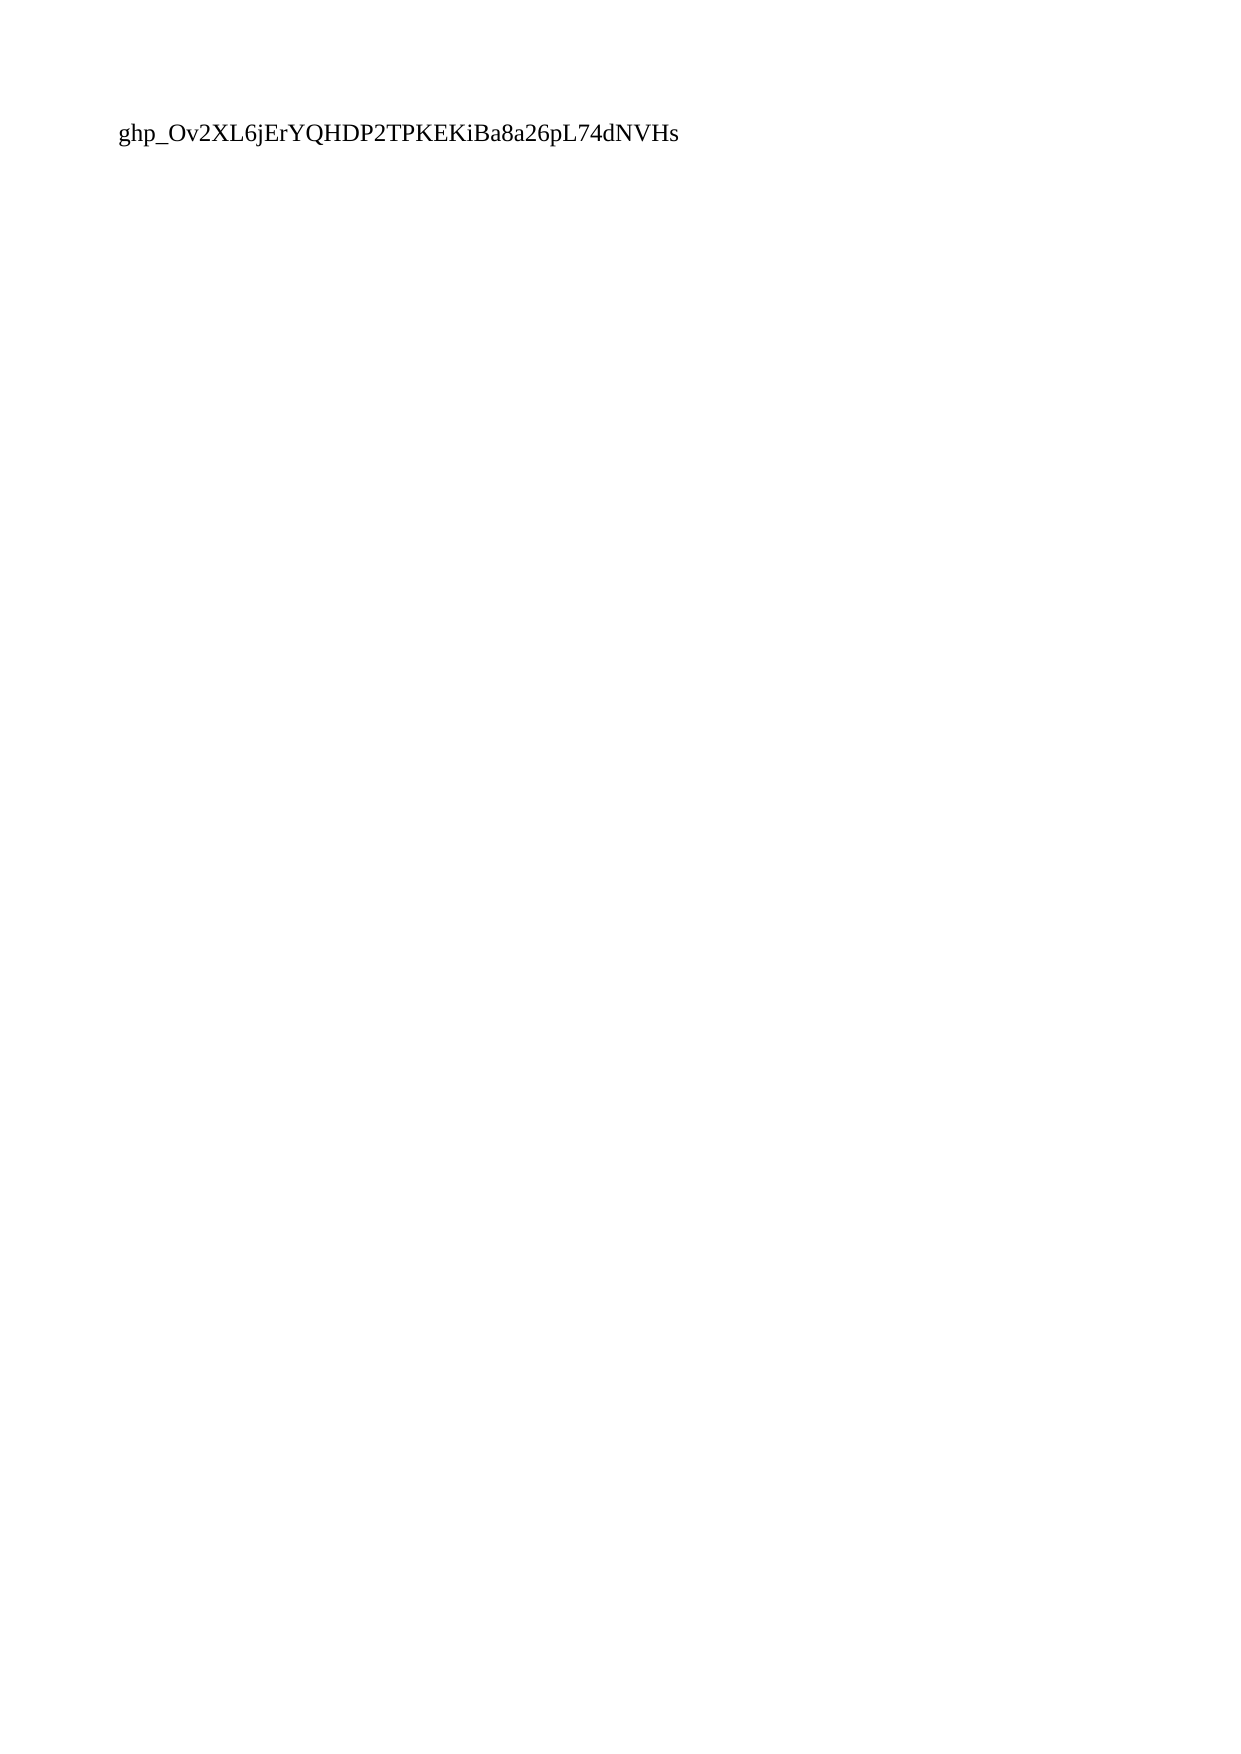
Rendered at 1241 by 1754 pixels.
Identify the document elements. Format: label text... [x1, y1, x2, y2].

text 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 [118, 118, 1122, 147]
